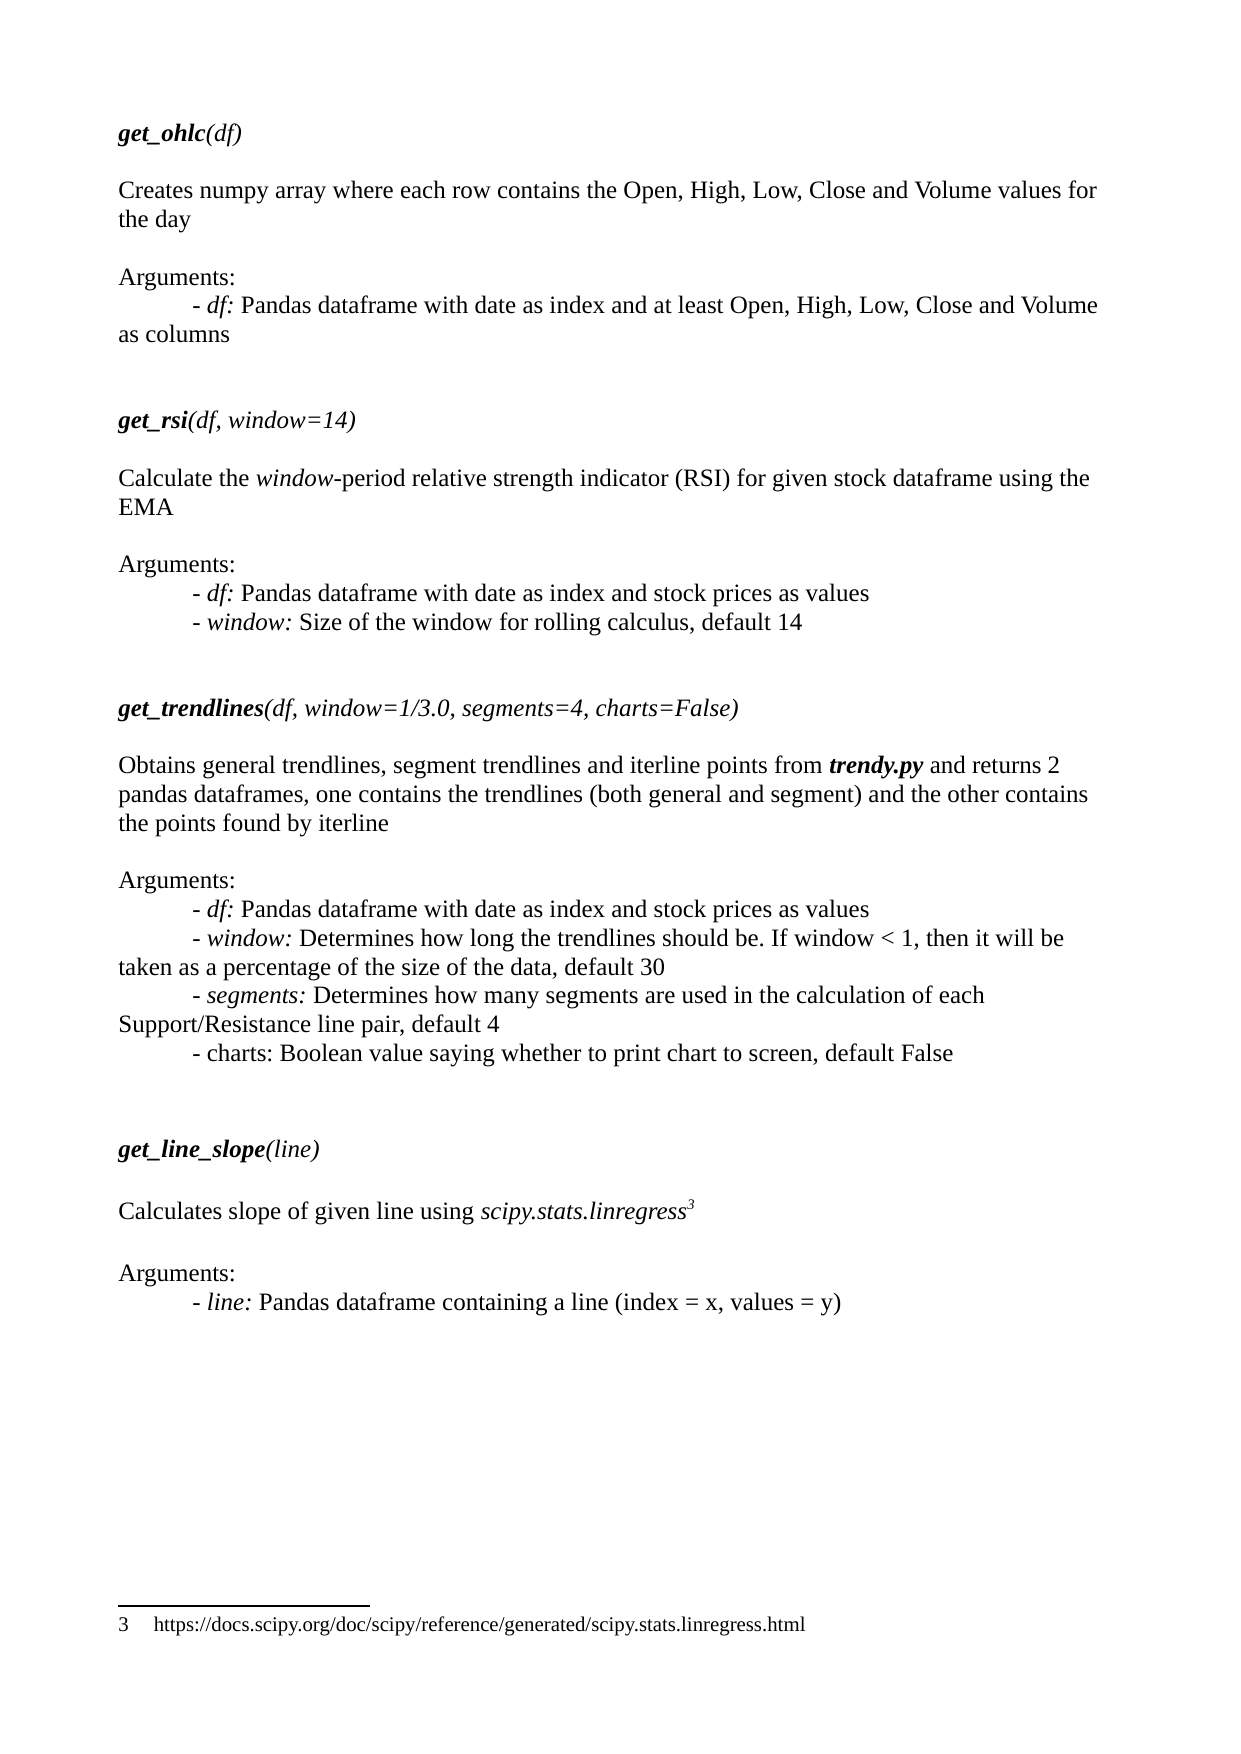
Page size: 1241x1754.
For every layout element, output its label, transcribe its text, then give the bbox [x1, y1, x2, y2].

text get_line_slope(line) [118, 1134, 1122, 1163]
text - window: Size of the window for rolling calculus, default 14 [118, 607, 1122, 636]
text https://docs.scipy.org/doc/scipy/reference/generated/scipy.stats.linregress.html [118, 1612, 1122, 1636]
text get_rsi(df, window=14) [118, 406, 1122, 434]
text Arguments: [118, 262, 1122, 291]
text Calculates slope of given line using scipy.stats.linregress [118, 1196, 1122, 1225]
text Arguments: [118, 866, 1122, 894]
text - segments: Determines how many segments are used in the calculation of each Support/Resistance line pair, default 4 [118, 981, 1122, 1038]
text Creates numpy array where each row contains the Open, High, Low, Close and Volume values for the day [118, 176, 1122, 233]
text - df: Pandas dataframe with date as index and stock prices as values [118, 894, 1122, 923]
text get_trendlines(df, window=1/3.0, segments=4, charts=False) [118, 693, 1122, 722]
text - df: Pandas dataframe with date as index and stock prices as values [118, 578, 1122, 607]
text - window: Determines how long the trendlines should be. If window < 1, then it will be taken as a percentage of the size of the data, default 30 [118, 923, 1122, 981]
text - df: Pandas dataframe with date as index and at least Open, High, Low, Close and Volume as columns [118, 291, 1122, 348]
text Arguments: [118, 549, 1122, 578]
text - charts: Boolean value saying whether to print chart to screen, default False [118, 1038, 1122, 1067]
text Calculate the window-period relative strength indicator (RSI) for given stock dataframe using the EMA [118, 463, 1122, 521]
text get_ohlc(df) [118, 118, 1122, 147]
text Obtains general trendlines, segment trendlines and iterline points from trendy.py and returns 2 pandas dataframes, one contains the trendlines (both general and segment) and the other contains the points found by iterline [118, 751, 1122, 837]
text - line: Pandas dataframe containing a line (index = x, values = y) [118, 1287, 1122, 1316]
text Arguments: [118, 1258, 1122, 1287]
